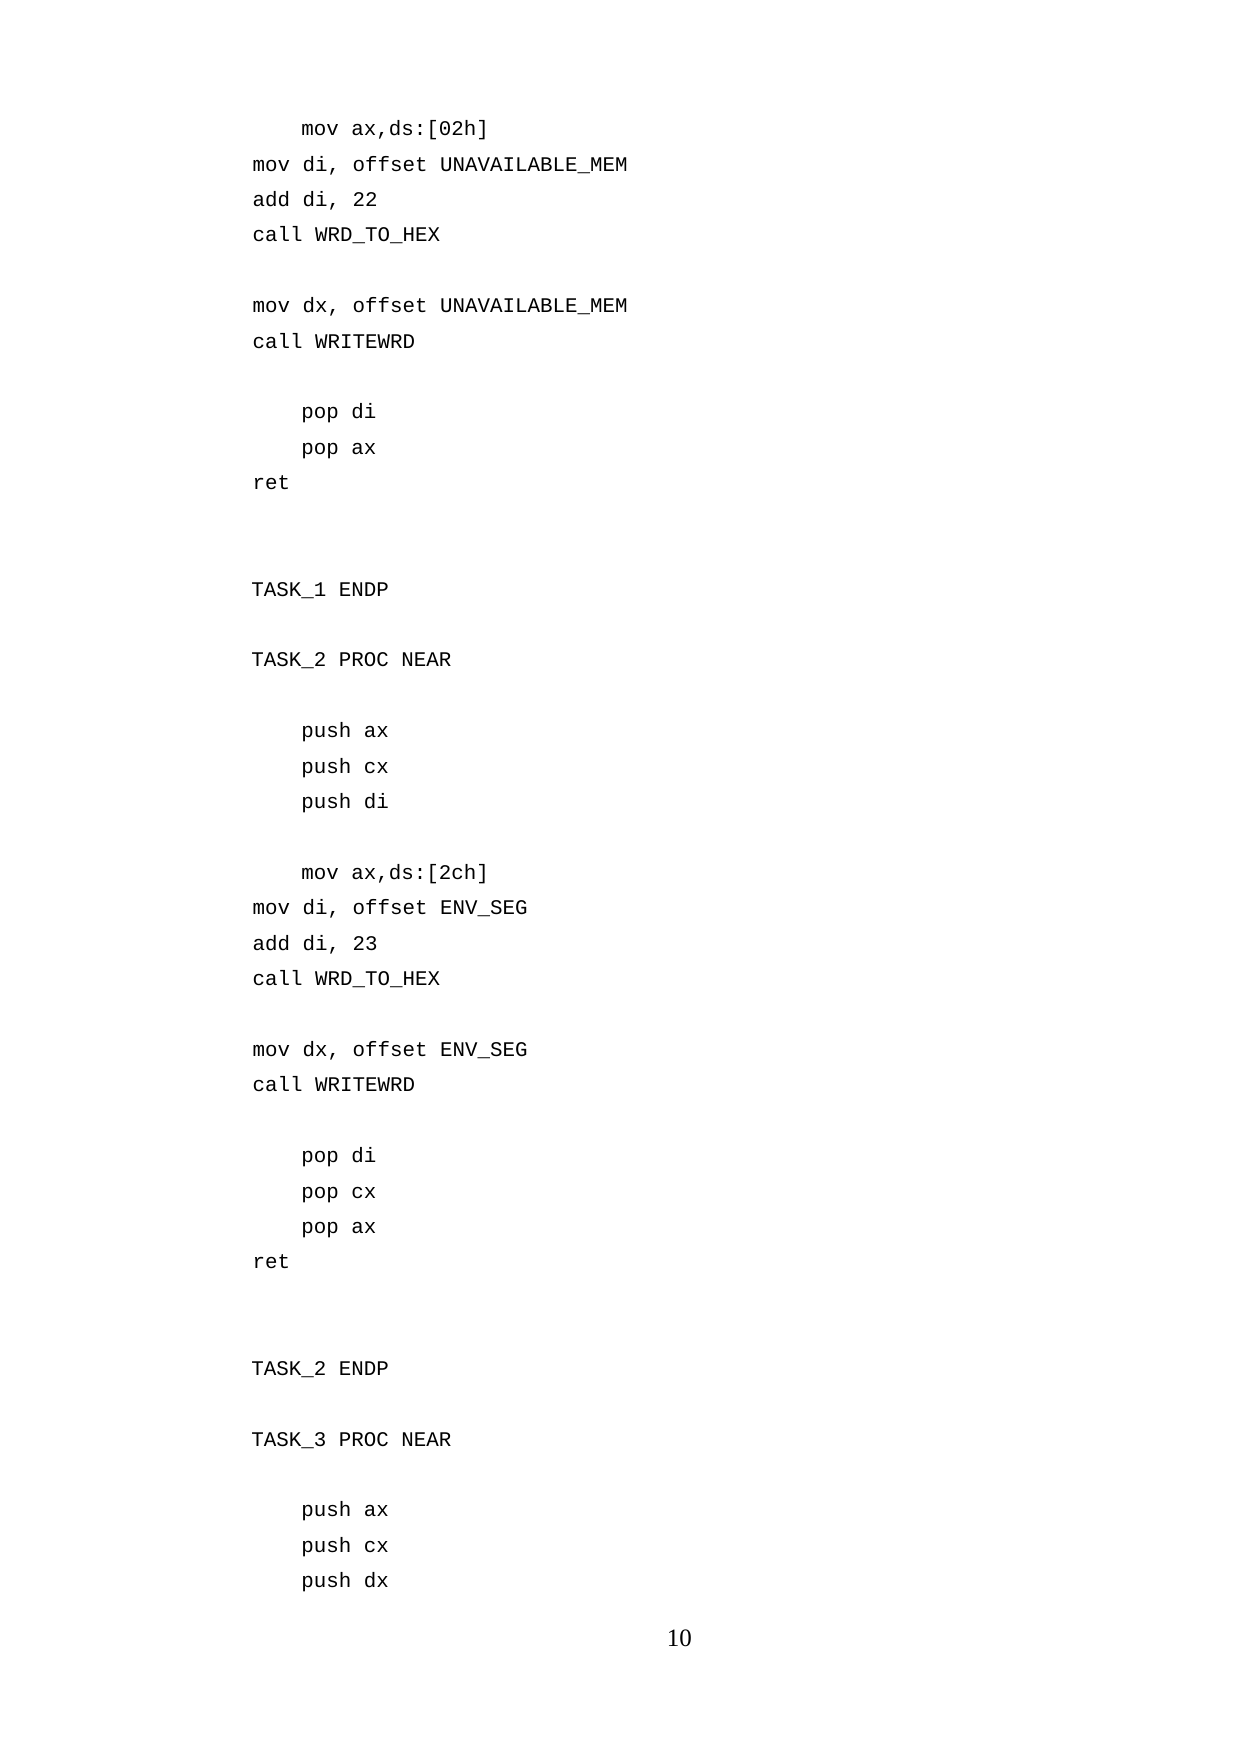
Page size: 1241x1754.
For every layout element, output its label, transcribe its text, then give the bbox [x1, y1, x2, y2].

text call WRITEWRD [177, 1074, 1181, 1098]
text mov di, offset ENV_SEG [177, 897, 1181, 921]
text call WRITEWRD [177, 331, 1181, 354]
text mov ax,ds:[2ch] [177, 862, 1181, 886]
text add di, 22 [177, 189, 1181, 213]
text push cx [177, 756, 1181, 779]
text push di [177, 791, 1181, 815]
text call WRD_TO_HEX [177, 224, 1181, 248]
text TASK_2 ENDP [177, 1358, 1181, 1381]
text TASK_1 ENDP [177, 578, 1181, 602]
text ret [177, 1251, 1181, 1275]
text push ax [177, 720, 1181, 744]
text push dx [177, 1570, 1181, 1594]
text mov ax,ds:[02h] [177, 118, 1181, 142]
text pop cx [177, 1181, 1181, 1204]
text mov di, offset UNAVAILABLE_MEM [177, 153, 1181, 177]
text pop di [177, 401, 1181, 425]
text mov dx, offset ENV_SEG [177, 1039, 1181, 1063]
text mov dx, offset UNAVAILABLE_MEM [177, 295, 1181, 319]
text TASK_3 PROC NEAR [177, 1428, 1181, 1452]
text pop ax [177, 1216, 1181, 1240]
text pop ax [177, 437, 1181, 461]
text ret [177, 472, 1181, 496]
text TASK_2 PROC NEAR [177, 649, 1181, 673]
text call WRD_TO_HEX [177, 968, 1181, 992]
text pop di [177, 1145, 1181, 1169]
text add di, 23 [177, 933, 1181, 956]
text push ax [177, 1499, 1181, 1523]
text push cx [177, 1535, 1181, 1558]
